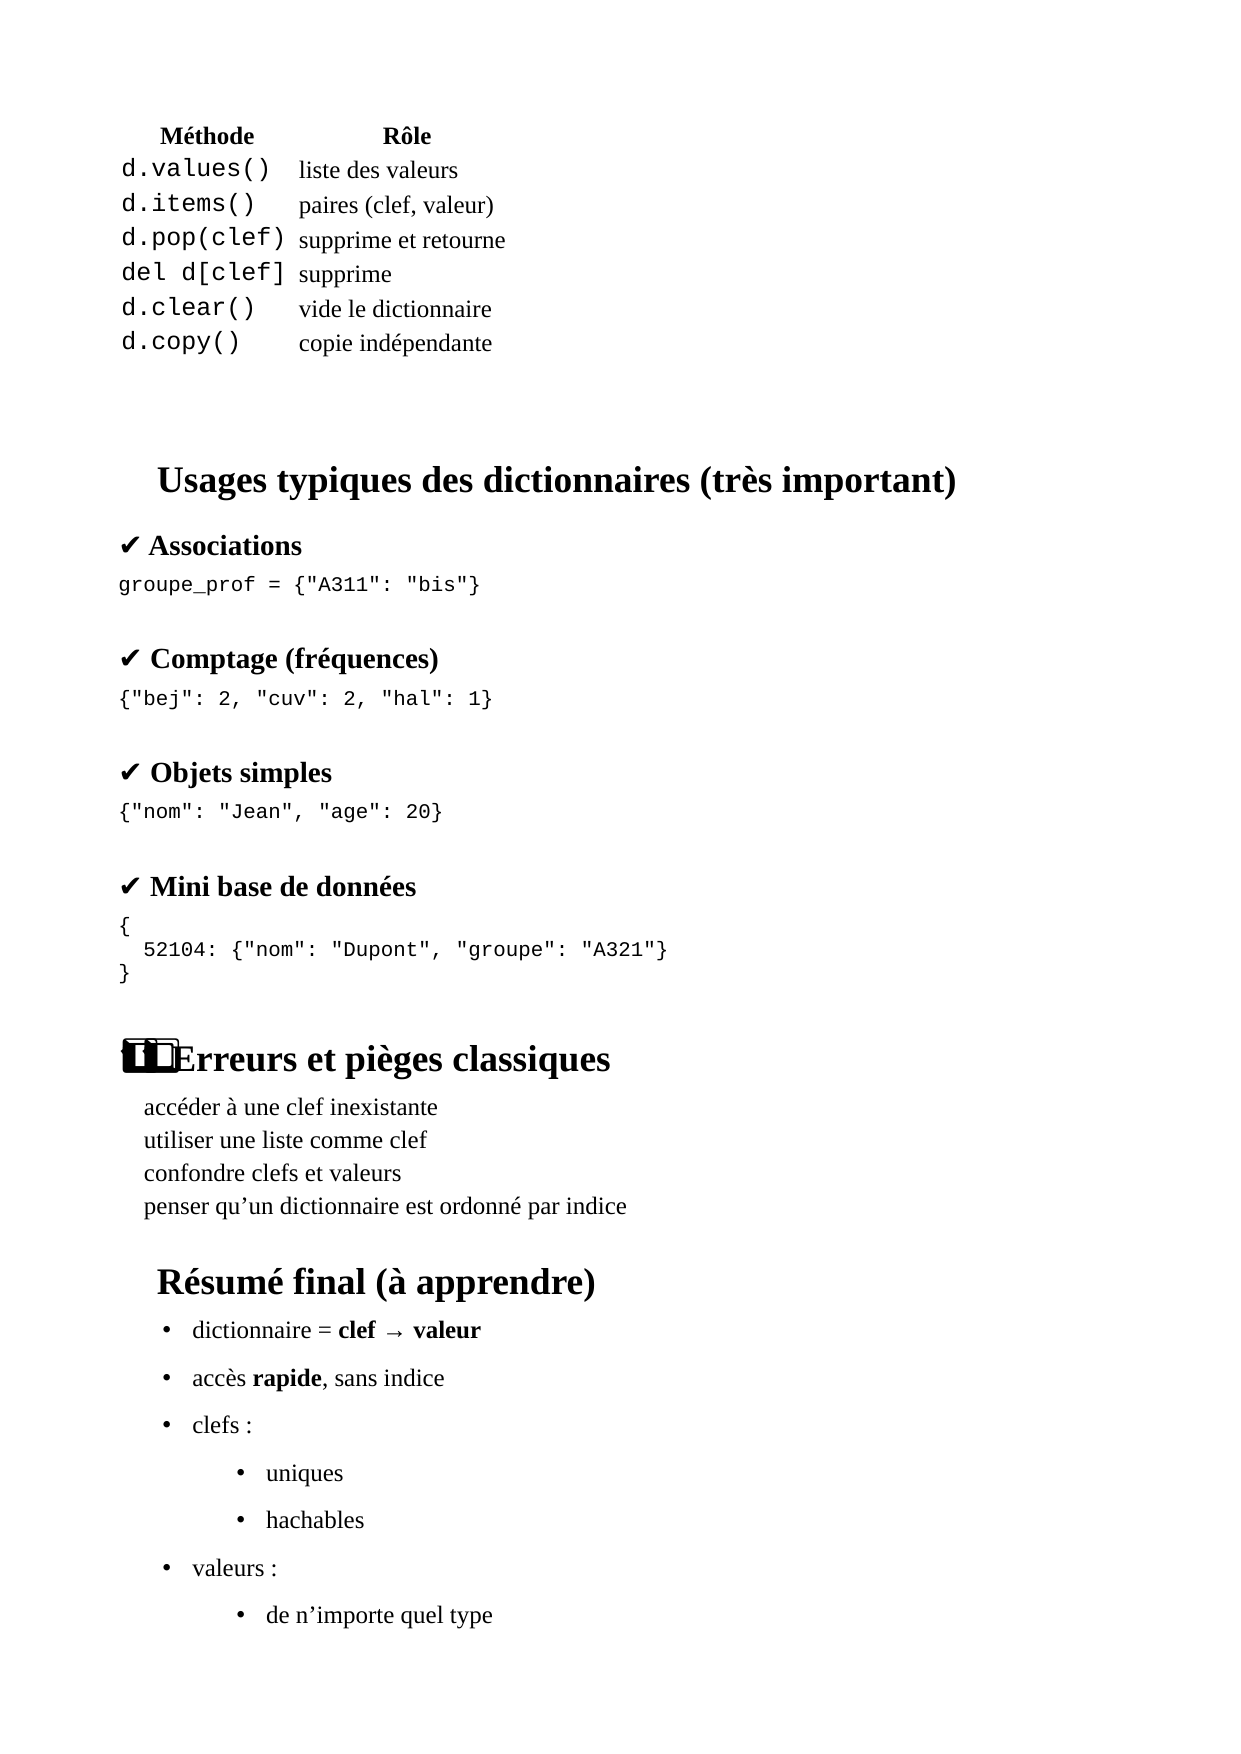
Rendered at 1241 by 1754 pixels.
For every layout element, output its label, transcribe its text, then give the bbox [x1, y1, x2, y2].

text 52104: {"nom": "Dupont", "groupe": "A321"} [118, 939, 1122, 962]
table_cell liste des valeurs [296, 153, 518, 187]
table_cell d.items() [118, 187, 296, 222]
subtitle ✔️ Comptage (fréquences) [118, 641, 1122, 675]
list valeurs : [162, 1553, 1122, 1582]
list hachables [236, 1505, 1122, 1534]
table_cell del d[clef] [118, 256, 296, 291]
table_cell copie indépendante [296, 326, 518, 360]
list dictionnaire = clef → valeur [162, 1315, 1122, 1344]
subtitle 1️⃣1️⃣ Erreurs et pièges classiques [118, 1036, 1122, 1079]
list de n’importe quel type [236, 1601, 1122, 1629]
table_header Méthode [118, 118, 296, 153]
table_cell paires (clef, valeur) [296, 187, 518, 222]
text {"nom": "Jean", "age": 20} [118, 801, 1122, 825]
subtitle 🔟 Usages typiques des dictionnaires (très important) [118, 457, 1122, 501]
table_cell supprime et retourne [296, 222, 518, 256]
subtitle 🧠 Résumé final (à apprendre) [118, 1259, 1122, 1302]
table_cell vide le dictionnaire [296, 291, 518, 326]
subtitle ✔️ Mini base de données [118, 869, 1122, 902]
list clefs : [162, 1410, 1122, 1439]
table_cell d.pop(clef) [118, 222, 296, 256]
table_cell d.values() [118, 153, 296, 187]
table_cell d.clear() [118, 291, 296, 326]
text ❌ accéder à une clef inexistante ❌ utiliser une liste comme clef ❌ confondre clefs et valeurs ❌ penser qu’un dictionnaire est ordonné par indice [118, 1092, 1122, 1220]
subtitle ✔️ Associations [118, 528, 1122, 561]
table_header Rôle [296, 118, 518, 153]
list accès rapide, sans indice [162, 1363, 1122, 1391]
table_cell supprime [296, 256, 518, 291]
list uniques [236, 1458, 1122, 1487]
subtitle ✔️ Objets simples [118, 755, 1122, 789]
text } [118, 962, 1122, 986]
table_cell d.copy() [118, 326, 296, 360]
text groupe_prof = {"A311": "bis"} [118, 574, 1122, 597]
text {"bej": 2, "cuv": 2, "hal": 1} [118, 687, 1122, 711]
text { [118, 915, 1122, 939]
